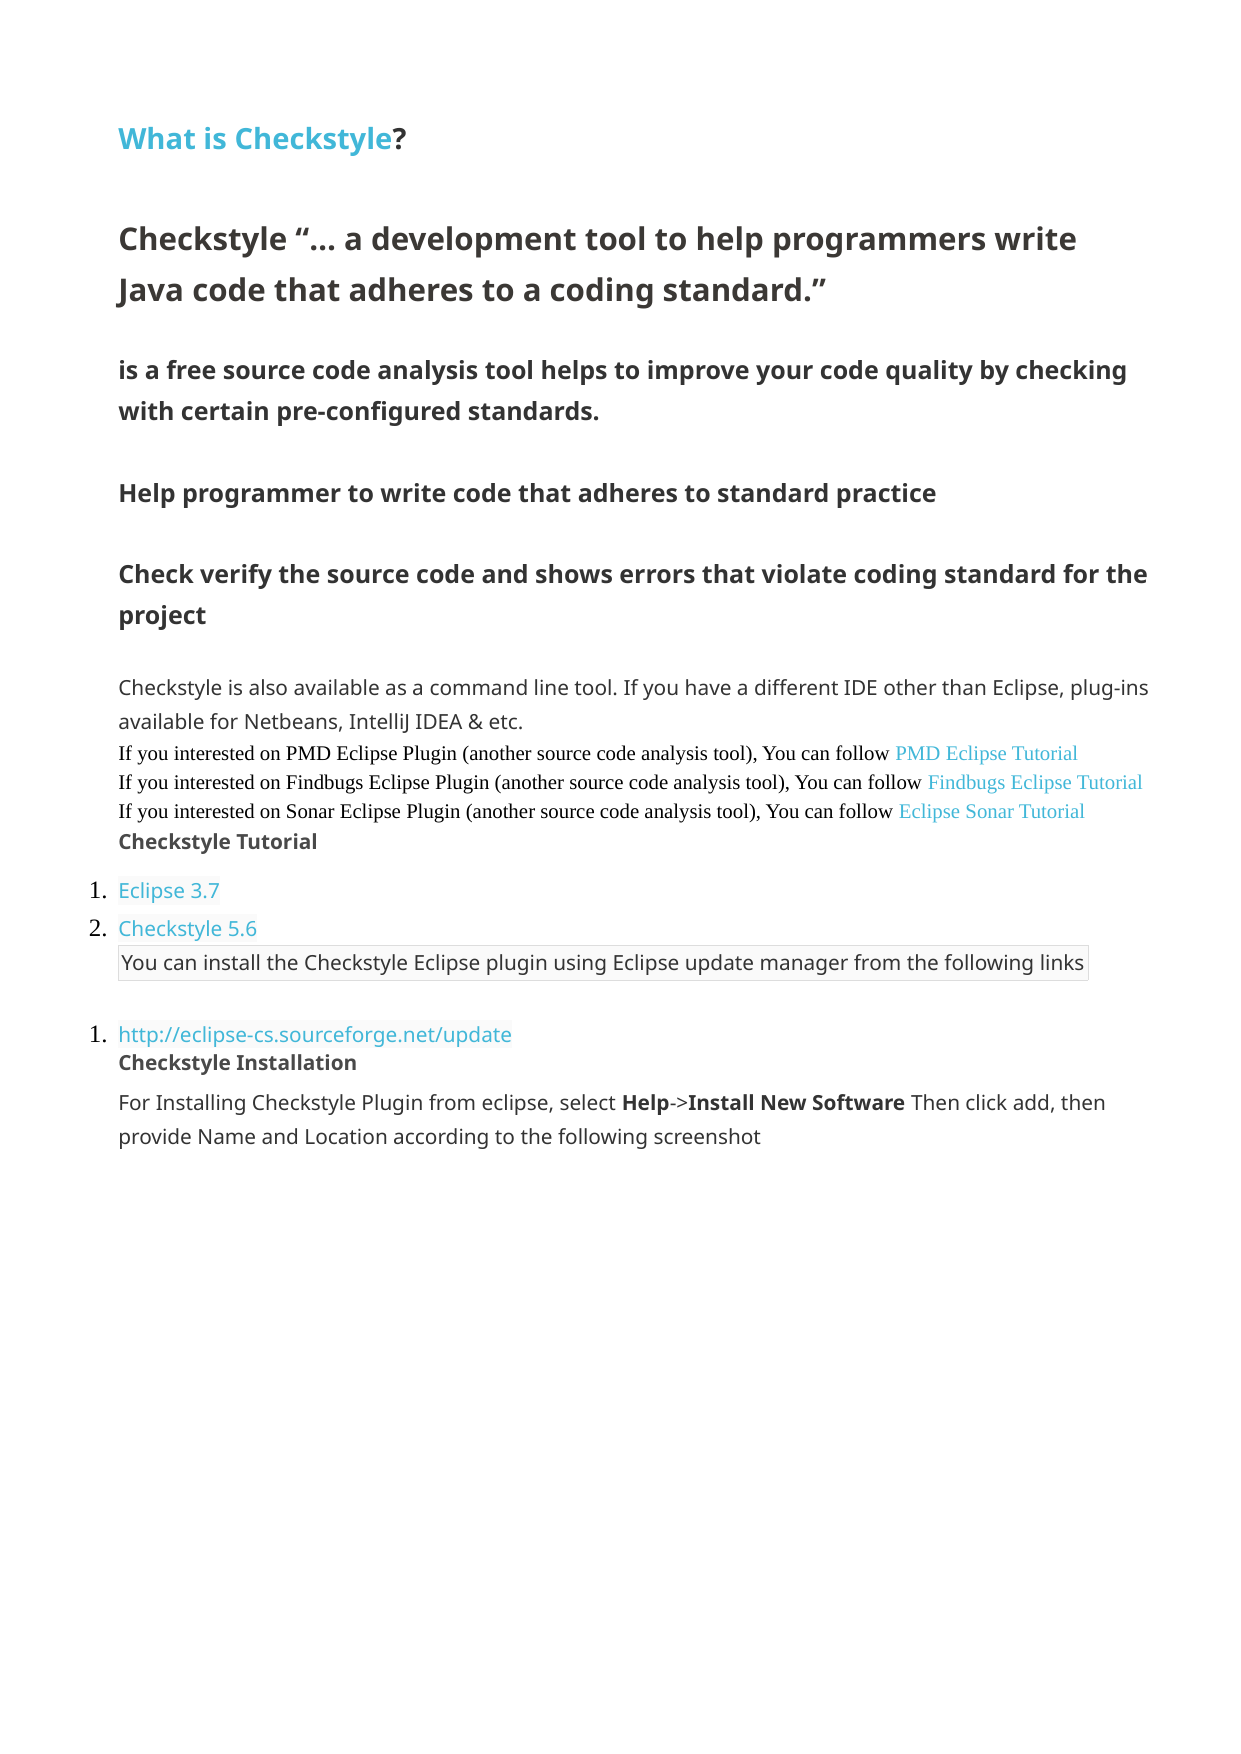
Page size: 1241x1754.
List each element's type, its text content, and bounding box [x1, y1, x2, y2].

text What is Checkstyle? [118, 118, 1151, 158]
text If you interested on Sonar Eclipse Plugin (another source code analysis tool), You can follow Eclipse Sonar Tutorial [118, 799, 1151, 823]
text Help programmer to write code that adheres to standard practice [118, 475, 1151, 509]
subtitle Checkstyle Installation [118, 1048, 1151, 1077]
list http://eclipse-cs.sourceforge.net/update [118, 1011, 1151, 1048]
text For Installing Checkstyle Plugin from eclipse, select Help->Install New Software Then click add, then provide Name and Location according to the following screenshot [118, 1088, 1151, 1151]
subtitle Checkstyle Tutorial [118, 827, 1151, 856]
list Eclipse 3.7 [118, 867, 1151, 905]
list Checkstyle 5.6 [118, 905, 1151, 942]
text If you interested on Findbugs Eclipse Plugin (another source code analysis tool), You can follow Findbugs Eclipse Tutorial [118, 770, 1151, 794]
text Checkstyle “… a development tool to help programmers write Java code that adheres to a coding standard.” [118, 217, 1151, 310]
text If you interested on PMD Eclipse Plugin (another source code analysis tool), You can follow PMD Eclipse Tutorial [118, 741, 1151, 765]
text You can install the Checkstyle Eclipse plugin using Eclipse update manager from the following links [118, 942, 1151, 980]
text Checkstyle is also available as a command line tool. If you have a different IDE other than Eclipse, plug-ins available for Netbeans, IntelliJ IDEA & etc. [118, 673, 1151, 735]
text is a free source code analysis tool helps to improve your code quality by checking with certain pre-configured standards. [118, 353, 1151, 428]
text Check verify the source code and shows errors that violate coding standard for the project [118, 557, 1151, 632]
